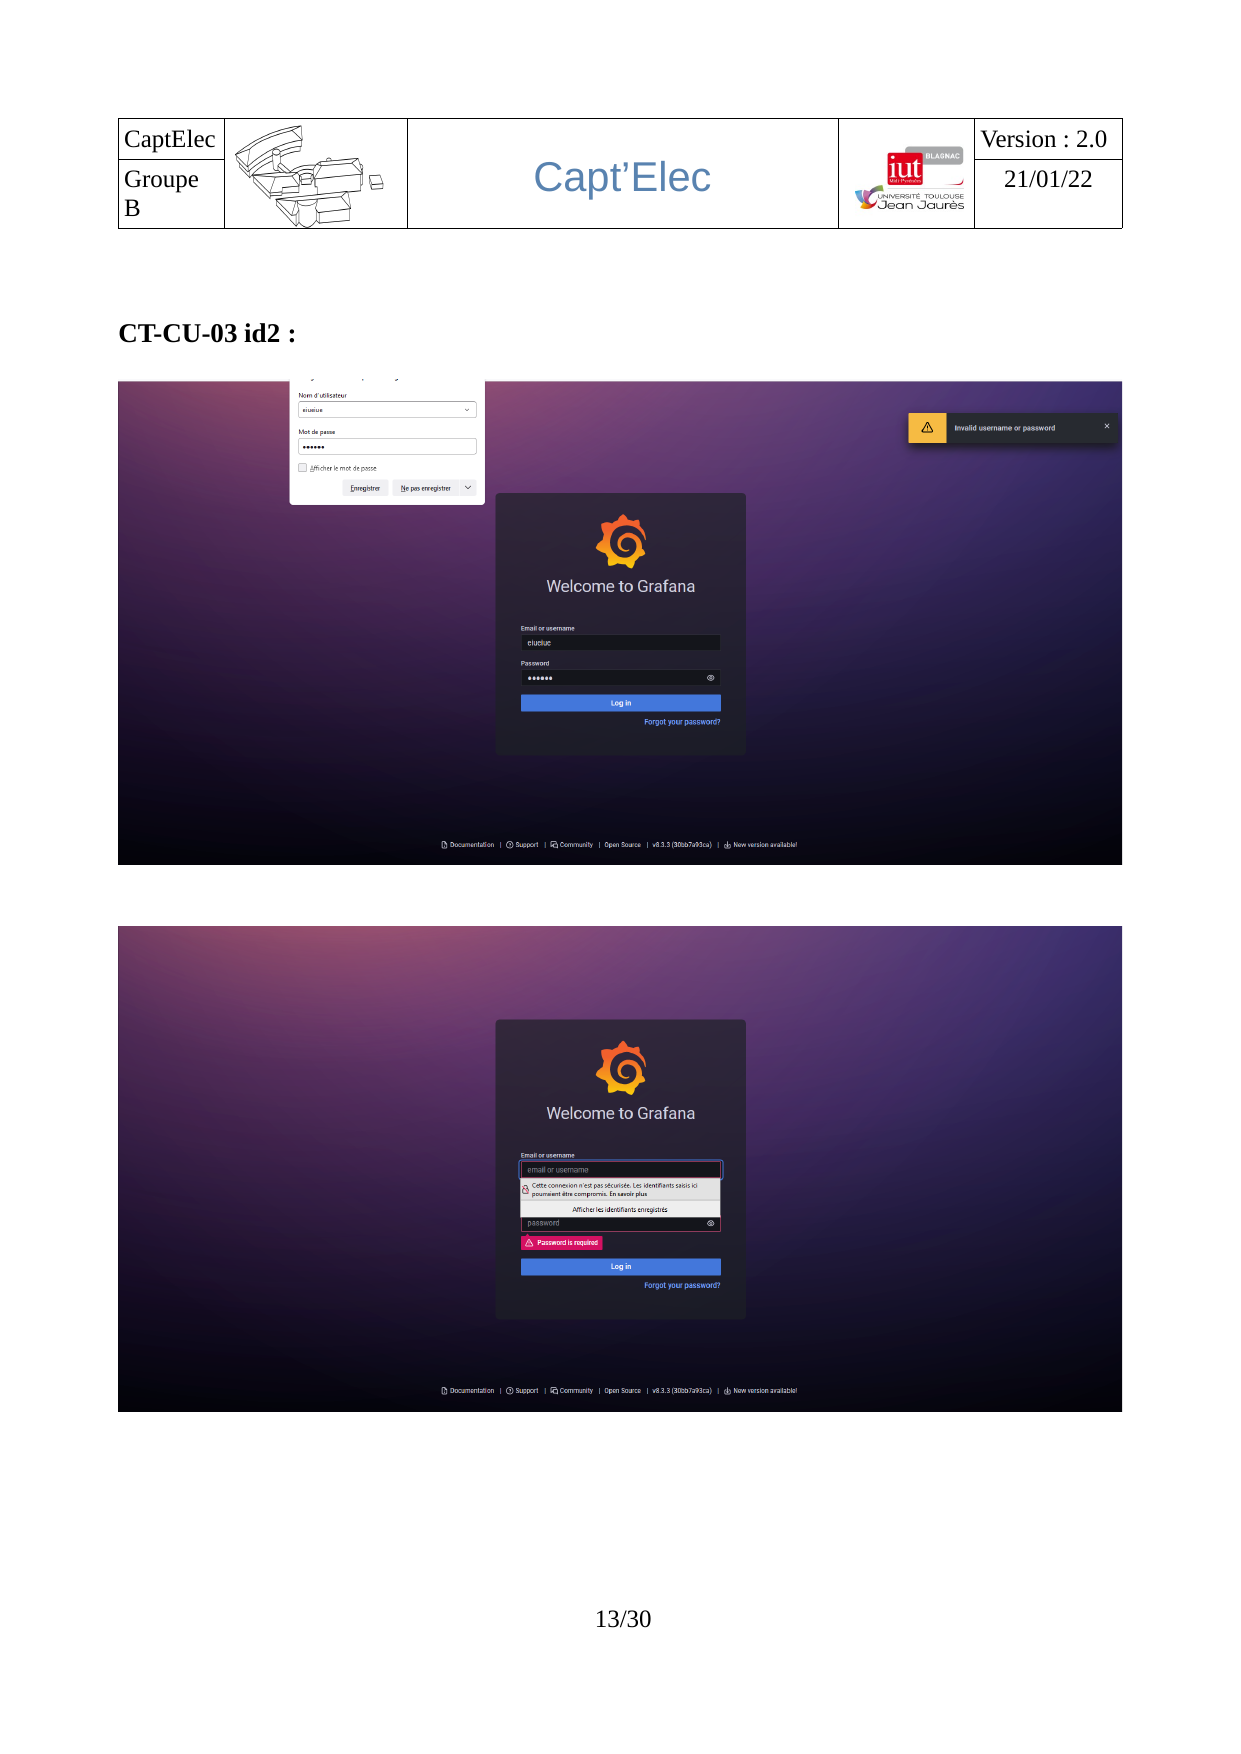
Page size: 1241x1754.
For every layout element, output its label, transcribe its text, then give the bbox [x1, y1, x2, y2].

picture [118, 379, 1123, 865]
picture [118, 926, 1123, 1412]
picture [230, 120, 389, 234]
text CT-CU-03 id2 : [118, 317, 1122, 348]
picture [855, 128, 964, 228]
